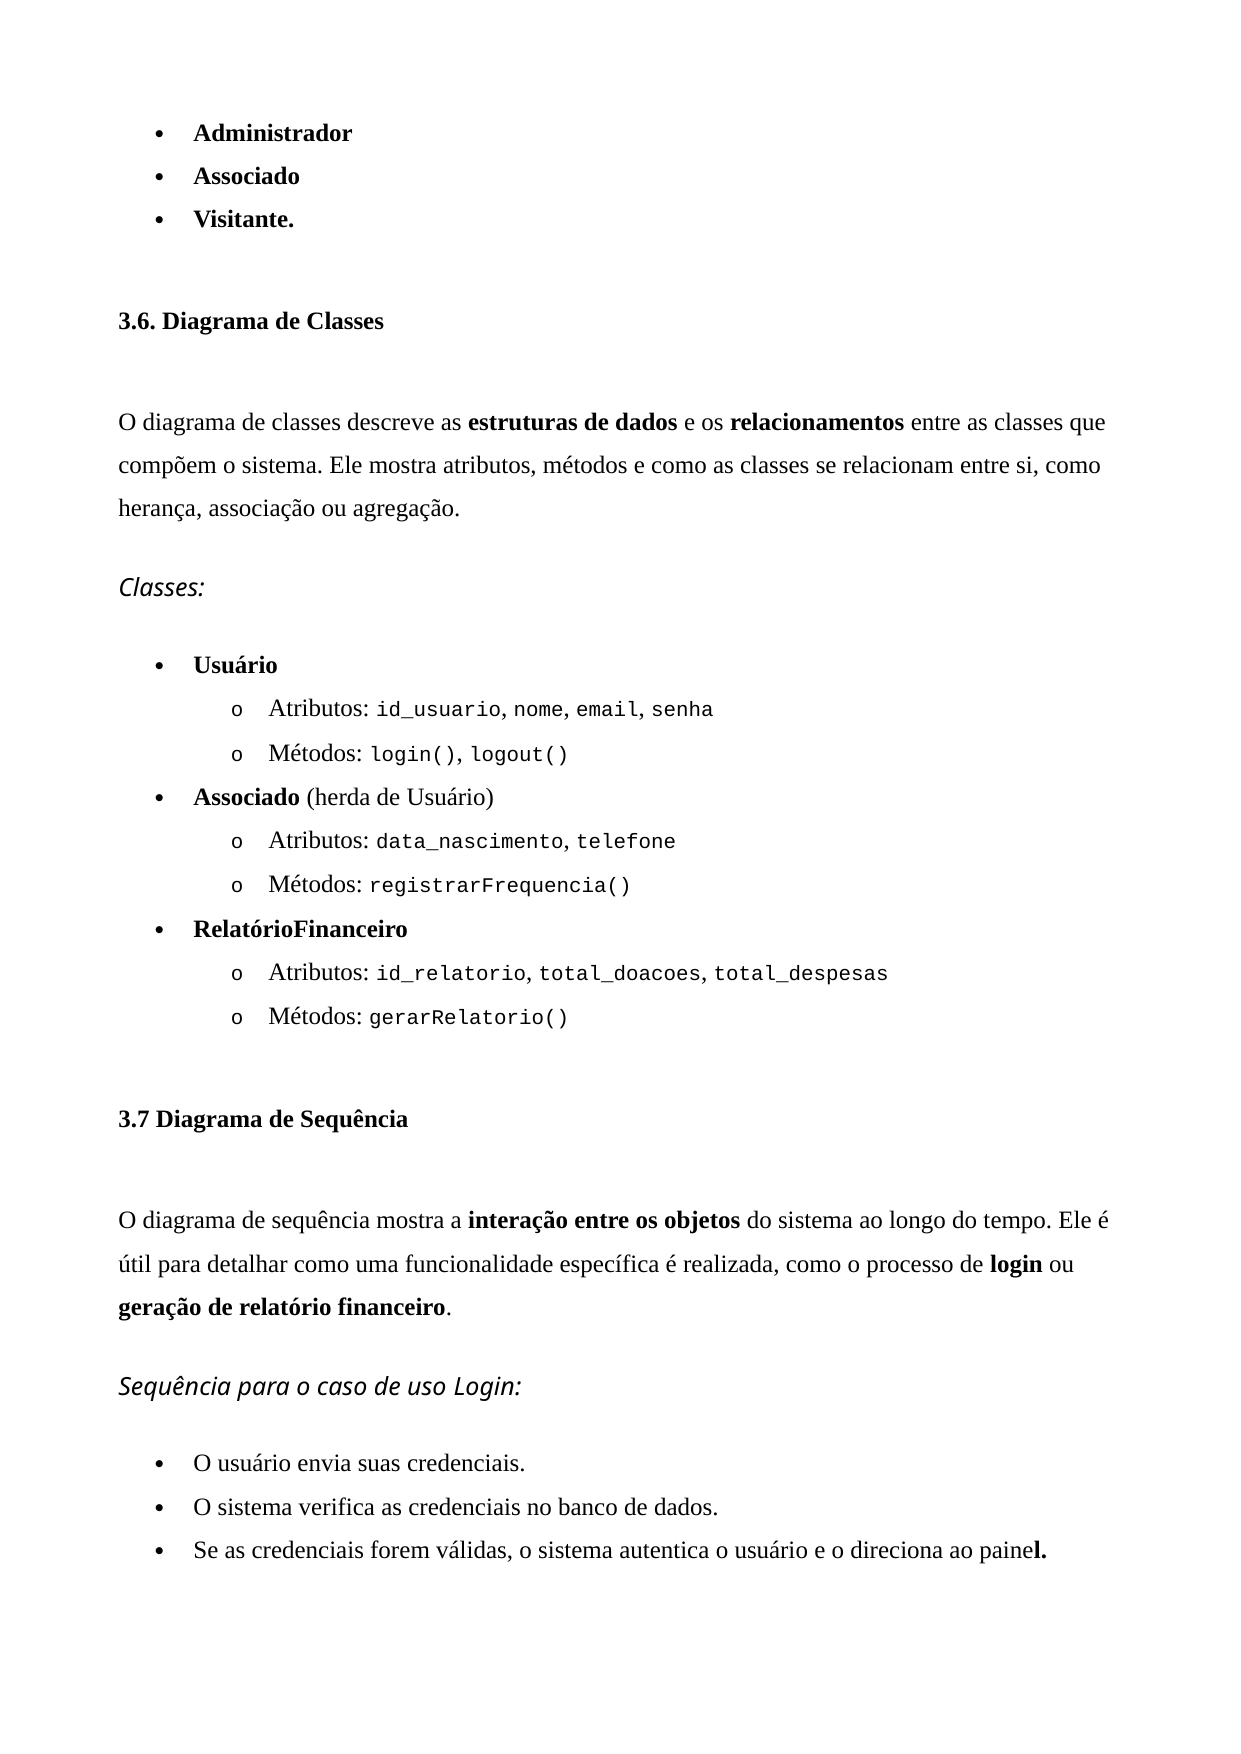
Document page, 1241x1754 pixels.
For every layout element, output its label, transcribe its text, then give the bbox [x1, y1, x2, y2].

list O usuário envia suas credenciais. [156, 1448, 1122, 1477]
subtitle Sequência para o caso de uso Login: [118, 1368, 1122, 1402]
subtitle 3.7 Diagrama de Sequência [118, 1104, 1122, 1133]
list Visitante. [156, 204, 1122, 233]
list Associado [156, 161, 1122, 190]
list Usuário [156, 650, 1122, 679]
text O diagrama de sequência mostra a interação entre os objetos do sistema ao longo do tempo. Ele é útil para detalhar como uma funcionalidade específica é realizada, como o processo de login ou geração de relatório financeiro. [118, 1206, 1122, 1321]
list Atributos: id_relatorio, total_doacoes, total_despesas [231, 957, 1122, 987]
text O diagrama de classes descreve as estruturas de dados e os relacionamentos entre as classes que compõem o sistema. Ele mostra atributos, métodos e como as classes se relacionam entre si, como herança, associação ou agregação. [118, 407, 1122, 522]
list O sistema verifica as credenciais no banco de dados. [156, 1492, 1122, 1520]
list Administrador [156, 118, 1122, 147]
list Métodos: login(), logout() [231, 738, 1122, 767]
list Se as credenciais forem válidas, o sistema autentica o usuário e o direciona ao painel. [156, 1535, 1122, 1563]
list Métodos: gerarRelatorio() [231, 1001, 1122, 1031]
subtitle Classes: [118, 570, 1122, 604]
list Associado (herda de Usuário) [156, 782, 1122, 811]
list Atributos: id_usuario, nome, email, senha [231, 693, 1122, 723]
subtitle 3.6. Diagrama de Classes [118, 306, 1122, 334]
list Atributos: data_nascimento, telefone [231, 825, 1122, 855]
list Métodos: registrarFrequencia() [231, 869, 1122, 899]
list RelatórioFinanceiro [156, 914, 1122, 943]
